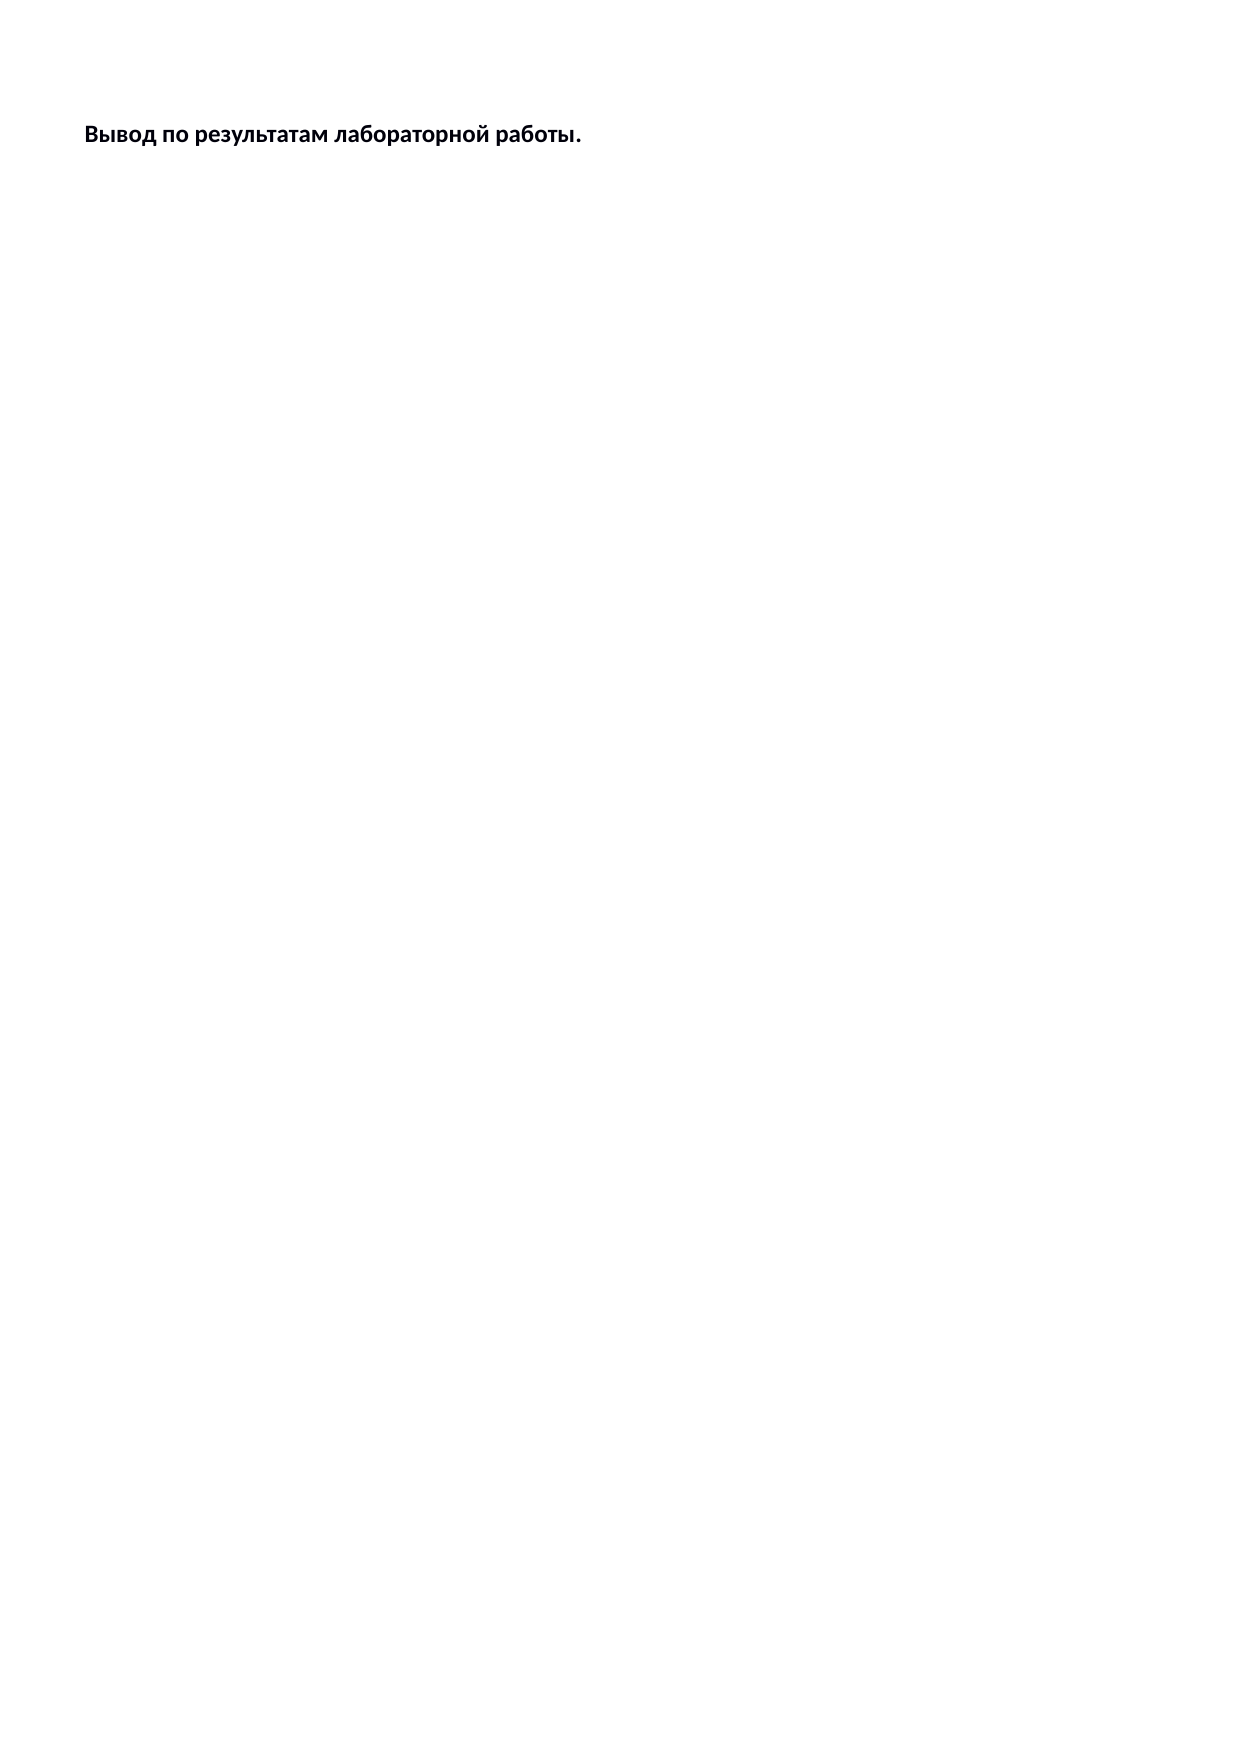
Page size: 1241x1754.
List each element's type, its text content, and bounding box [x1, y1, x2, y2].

text Вывод по результатам лабораторной работы. [84, 118, 1159, 149]
